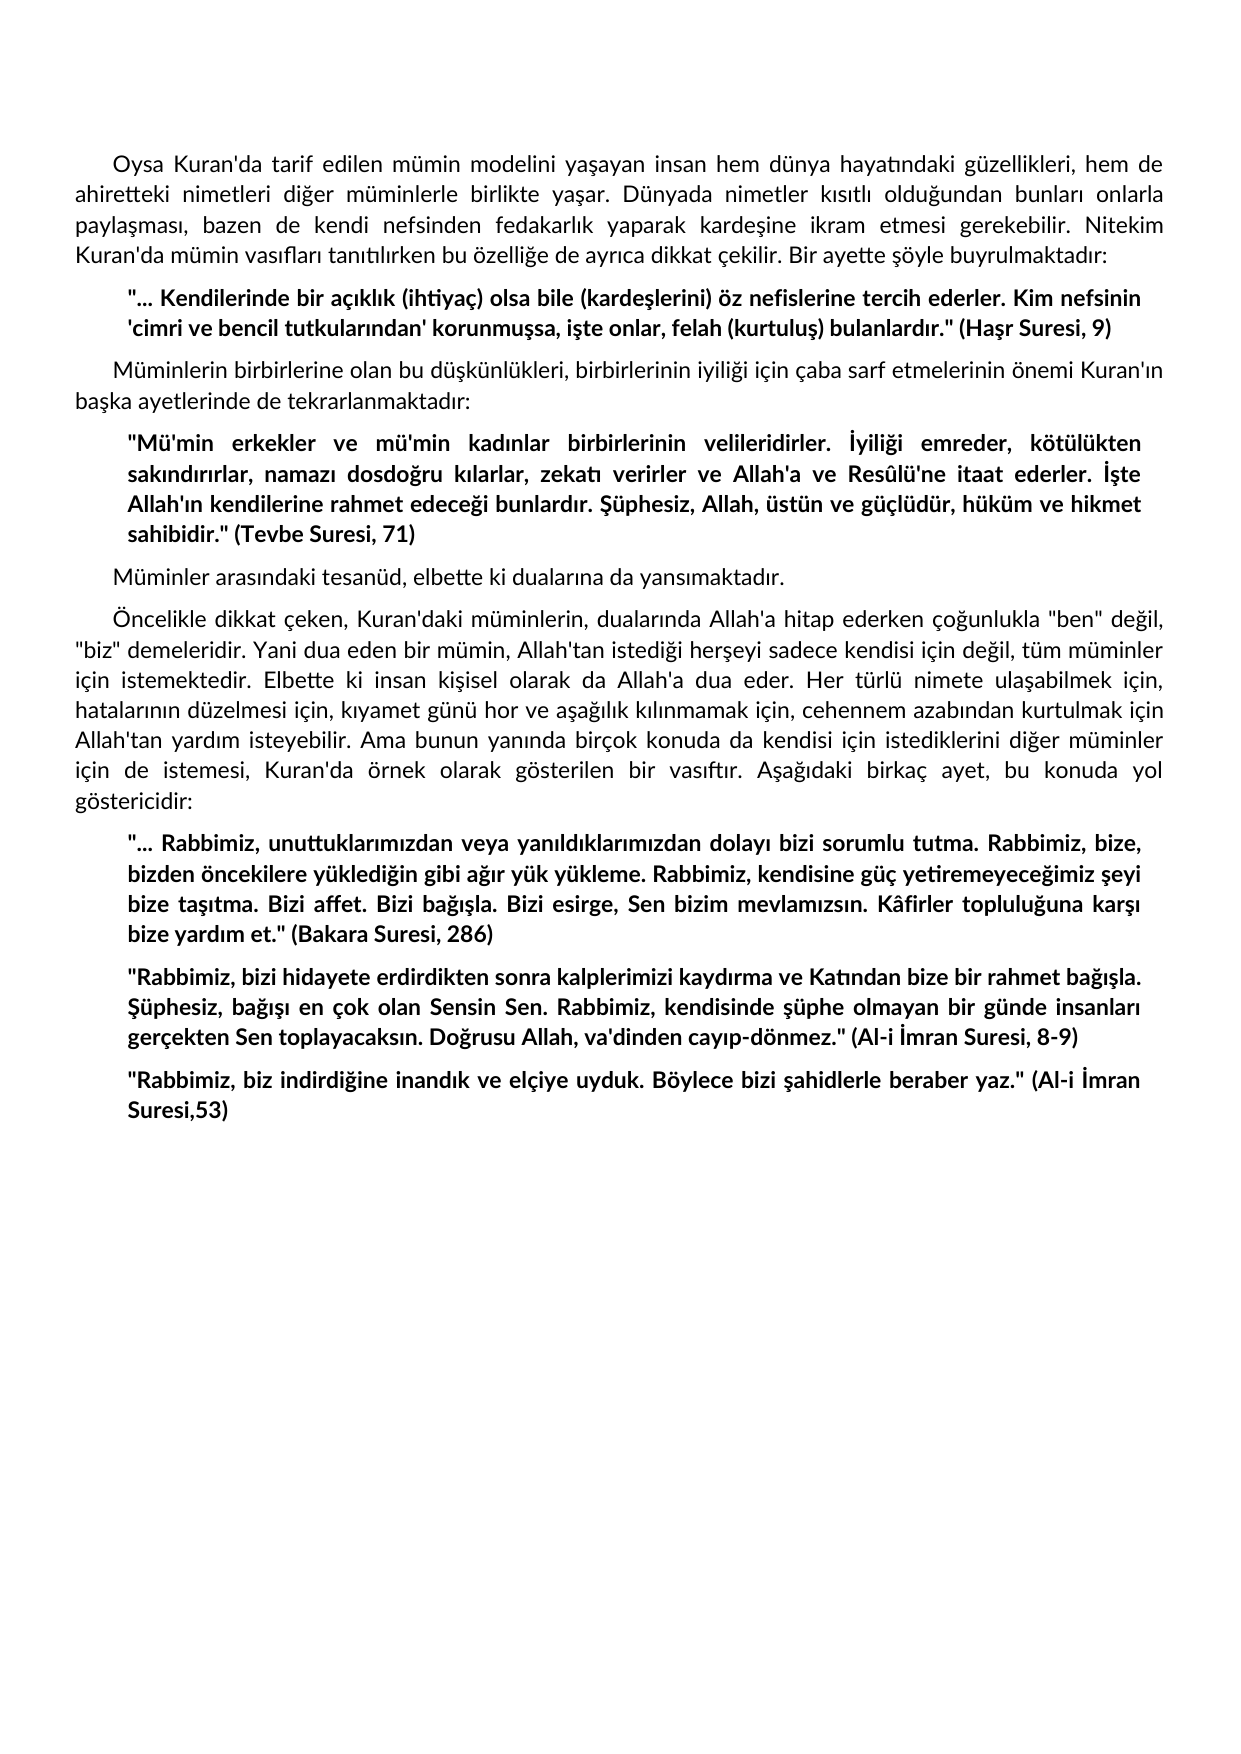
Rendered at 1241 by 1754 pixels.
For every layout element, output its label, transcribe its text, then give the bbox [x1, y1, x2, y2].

text Oysa Kuran'da tarif edilen mümin modelini yaşayan insan hem dünya hayatındaki güzellikleri, hem de ahiretteki nimetleri diğer müminlerle birlikte yaşar. Dünyada nimetler kısıtlı olduğundan bunları onlarla paylaşması, bazen de kendi nefsinden fedakarlık yaparak kardeşine ikram etmesi gerekebilir. Nitekim Kuran'da mümin vasıfları tanıtılırken bu özelliğe de ayrıca dikkat çekilir. Bir ayette şöyle buyrulmaktadır: [75, 150, 1165, 268]
text "Rabbimiz, biz indirdiğine inandık ve elçiye uyduk. Böylece bizi şahidlerle beraber yaz." (Al-i İmran Suresi,53) [127, 1066, 1143, 1123]
text "Mü'min erkekler ve mü'min kadınlar birbirlerinin velileridirler. İyiliği emreder, kötülükten sakındırırlar, namazı dosdoğru kılarlar, zekatı verirler ve Allah'a ve Resûlü'ne itaat ederler. İşte Allah'ın kendilerine rahmet edeceği bunlardır. Şüphesiz, Allah, üstün ve güçlüdür, hüküm ve hikmet sahibidir." (Tevbe Suresi, 71) [127, 429, 1143, 547]
text Öncelikle dikkat çeken, Kuran'daki müminlerin, dualarında Allah'a hitap ederken çoğunlukla "ben" değil, "biz" demeleridir. Yani dua eden bir mümin, Allah'tan istediği herşeyi sadece kendisi için değil, tüm müminler için istemektedir. Elbette ki insan kişisel olarak da Allah'a dua eder. Her türlü nimete ulaşabilmek için, hatalarının düzelmesi için, kıyamet günü hor ve aşağılık kılınmamak için, cehennem azabından kurtulmak için Allah'tan yardım isteyebilir. Ama bunun yanında birçok konuda da kendisi için istediklerini diğer müminler için de istemesi, Kuran'da örnek olarak gösterilen bir vasıftır. Aşağıdaki birkaç ayet, bu konuda yol göstericidir: [75, 605, 1165, 814]
text "... Rabbimiz, unuttuklarımızdan veya yanıldıklarımızdan dolayı bizi sorumlu tutma. Rabbimiz, bize, bizden öncekilere yüklediğin gibi ağır yük yükleme. Rabbimiz, kendisine güç yetiremeyeceğimiz şeyi bize taşıtma. Bizi affet. Bizi bağışla. Bizi esirge, Sen bizim mevlamızsın. Kâfirler topluluğuna karşı bize yardım et." (Bakara Suresi, 286) [127, 829, 1143, 947]
text "Rabbimiz, bizi hidayete erdirdikten sonra kalplerimizi kaydırma ve Katından bize bir rahmet bağışla. Şüphesiz, bağışı en çok olan Sensin Sen. Rabbimiz, kendisinde şüphe olmayan bir günde insanları gerçekten Sen toplayacaksın. Doğrusu Allah, va'dinden cayıp-dönmez." (Al-i İmran Suresi, 8-9) [127, 962, 1143, 1050]
text "... Kendilerinde bir açıklık (ihtiyaç) olsa bile (kardeşlerini) öz nefislerine tercih ederler. Kim nefsinin 'cimri ve bencil tutkularından' korunmuşsa, işte onlar, felah (kurtuluş) bulanlardır." (Haşr Suresi, 9) [127, 283, 1143, 341]
text Müminler arasındaki tesanüd, elbette ki dualarına da yansımaktadır. [75, 562, 1165, 590]
text Müminlerin birbirlerine olan bu düşkünlükleri, birbirlerinin iyiliği için çaba sarf etmelerinin önemi Kuran'ın başka ayetlerinde de tekrarlanmaktadır: [75, 356, 1165, 414]
